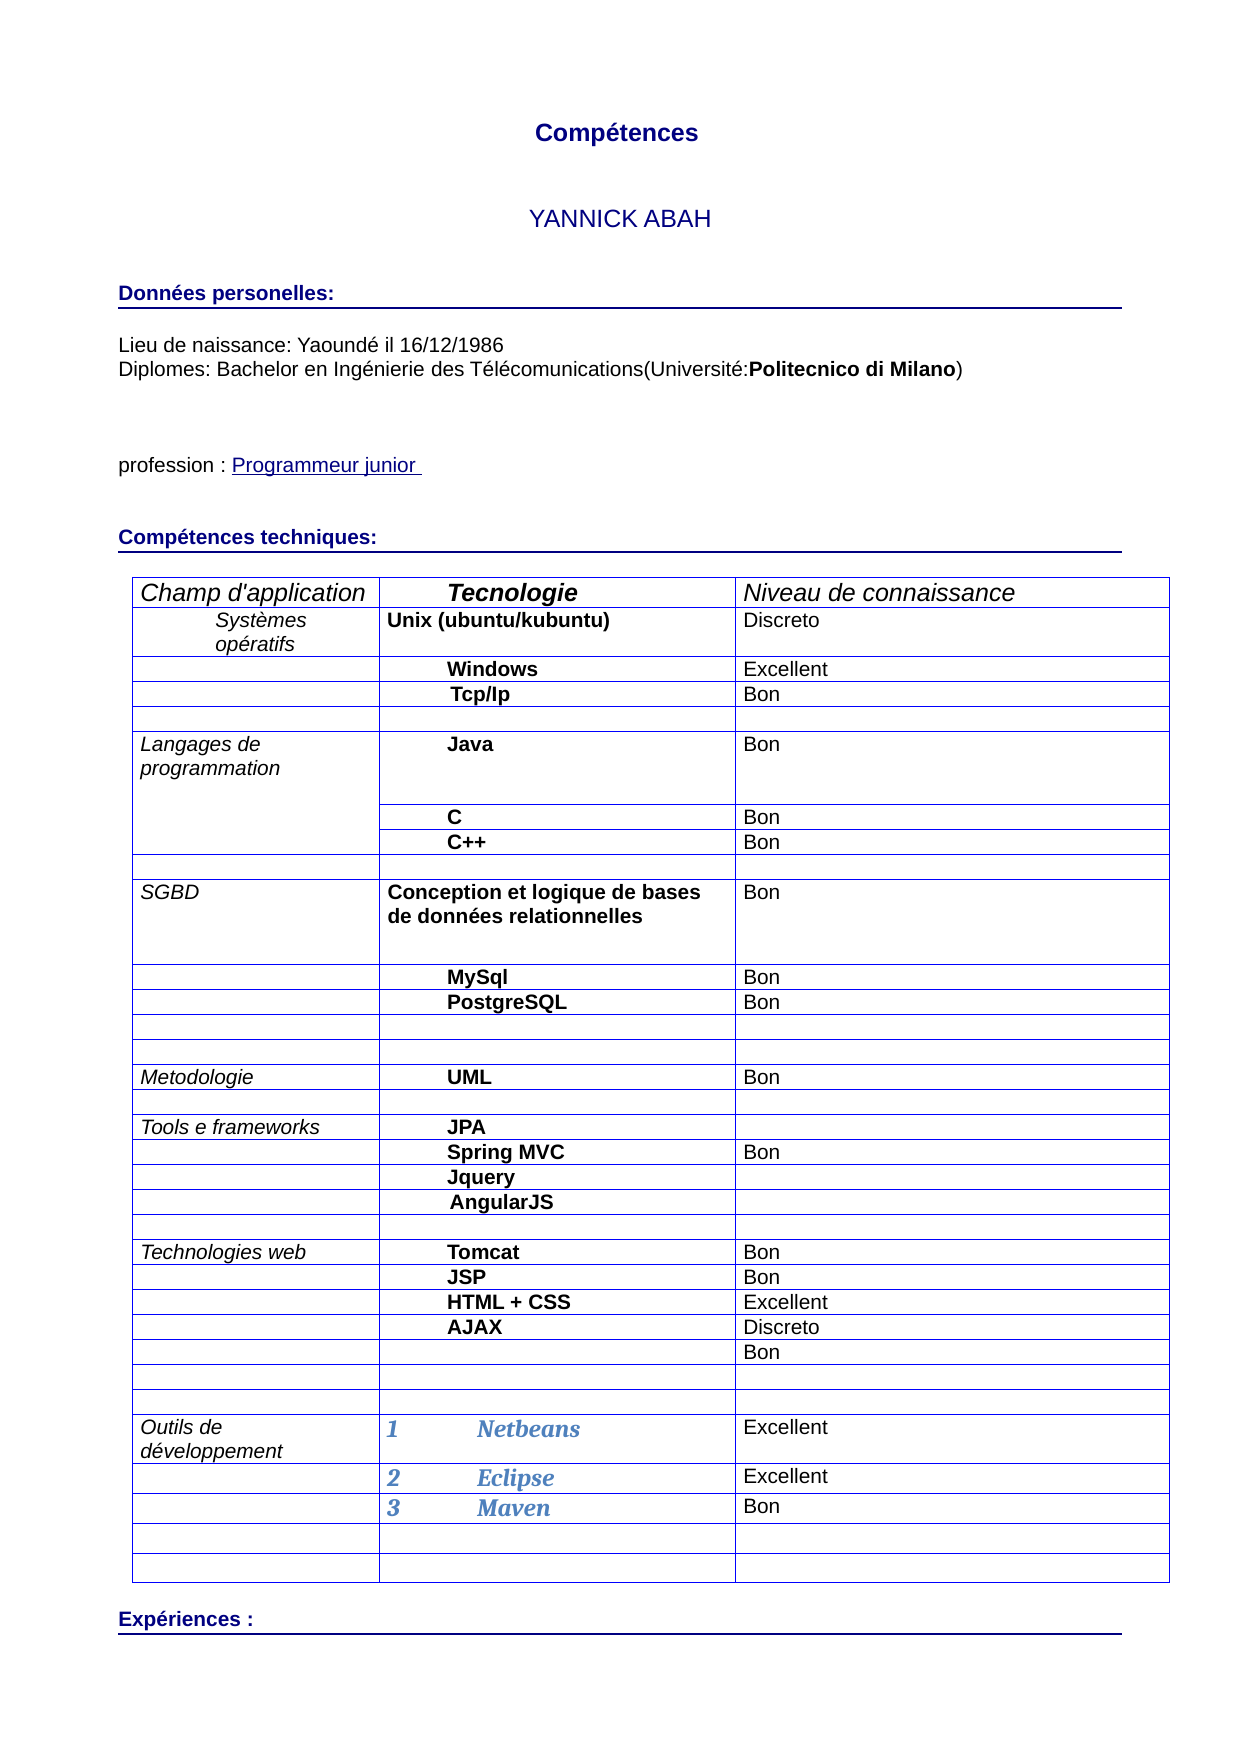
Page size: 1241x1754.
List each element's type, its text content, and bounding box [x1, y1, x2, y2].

table_cell Tomcat [380, 1240, 735, 1264]
table_cell Technologies web [133, 1240, 379, 1264]
text Expériences : [118, 1607, 1122, 1633]
table_cell Outils de développement [133, 1415, 379, 1463]
table_cell [736, 855, 1169, 878]
table_cell UML [380, 1065, 735, 1089]
table_cell Bon [736, 1240, 1169, 1264]
text Diplomes: Bachelor en Ingénierie des Télécomunications(Université:Politecnico di Milano) [118, 357, 1122, 381]
text Lieu de naissance: Yaoundé il 16/12/1986 [118, 333, 1122, 357]
table_cell Bon [736, 965, 1169, 989]
table_cell Excellent [736, 657, 1169, 681]
table_cell [736, 1165, 1169, 1189]
table_cell [380, 1015, 735, 1039]
table_cell JSP [380, 1265, 735, 1289]
table_cell Excellent [736, 1464, 1169, 1493]
table_cell Excellent [736, 1415, 1169, 1463]
text Données personelles: [118, 281, 1122, 307]
table_cell PostgreSQL [380, 990, 735, 1014]
table_cell Discreto [736, 608, 1169, 656]
table_cell [133, 965, 379, 989]
table_cell [736, 1554, 1169, 1582]
text profession : Programmeur junior [118, 453, 1122, 477]
table_cell Unix (ubuntu/kubuntu) [380, 608, 735, 656]
text Compétences techniques: [118, 525, 1122, 551]
table_cell Bon [736, 880, 1169, 964]
table_cell Tools e frameworks [133, 1115, 379, 1139]
table_cell JPA [380, 1115, 735, 1139]
table_cell HTML + CSS [380, 1290, 735, 1314]
table_cell Bon [736, 1065, 1169, 1089]
table_cell [133, 1190, 379, 1214]
table_cell [133, 829, 379, 853]
table_cell Bon [736, 1265, 1169, 1289]
table_cell Windows [380, 657, 735, 681]
table_cell C [380, 805, 735, 828]
table_cell Excellent [736, 1290, 1169, 1314]
table_cell [133, 1165, 379, 1189]
table_header Champ d'application [133, 578, 379, 607]
table_cell Conception et logique de bases de données relationnelles [380, 880, 735, 964]
table_cell Maven [380, 1494, 735, 1523]
text Compétences [118, 118, 1122, 147]
table_cell C++ [380, 830, 735, 853]
table_cell Bon [736, 830, 1169, 853]
table_cell [133, 855, 379, 878]
table_cell [736, 1040, 1169, 1064]
table_cell [380, 1090, 735, 1114]
table_cell [380, 1524, 735, 1552]
table_cell Bon [736, 1494, 1169, 1523]
table_cell Java [380, 732, 735, 803]
table_cell Discreto [736, 1315, 1169, 1339]
table_cell [133, 990, 379, 1014]
table_header Tecnologie [380, 578, 735, 607]
table_header Niveau de connaissance [736, 578, 1169, 607]
table_cell Bon [736, 1140, 1169, 1164]
table_cell [380, 1215, 735, 1239]
table_cell [133, 1524, 379, 1552]
table_cell Bon [736, 682, 1169, 706]
table_cell Bon [736, 1340, 1169, 1364]
table_cell [133, 1494, 379, 1523]
table_cell Eclipse [380, 1464, 735, 1493]
table_cell Spring MVC [380, 1140, 735, 1164]
table_cell AngularJS [380, 1190, 735, 1214]
table_cell [380, 1340, 735, 1364]
table_cell [133, 1340, 379, 1364]
table_cell [380, 1390, 735, 1414]
table_cell [133, 1365, 379, 1389]
table_cell Netbeans [380, 1415, 735, 1463]
table_cell [133, 1290, 379, 1314]
table_cell Metodologie [133, 1065, 379, 1089]
table_cell [736, 1365, 1169, 1389]
table_cell [133, 804, 379, 828]
table_cell [133, 1015, 379, 1039]
table_cell [736, 1190, 1169, 1214]
table_cell [380, 855, 735, 878]
table_cell [380, 1365, 735, 1389]
table_cell [380, 1554, 735, 1582]
table_cell [133, 1140, 379, 1164]
table_cell [133, 657, 379, 681]
table_cell [133, 1464, 379, 1493]
table_cell [133, 1554, 379, 1582]
table_cell [133, 1265, 379, 1289]
table_cell [380, 1040, 735, 1064]
table_cell [133, 707, 379, 731]
table_cell [736, 1015, 1169, 1039]
table_cell Systèmes opératifs [133, 608, 379, 656]
table_cell [736, 1090, 1169, 1114]
table_cell Jquery [380, 1165, 735, 1189]
table_cell Bon [736, 805, 1169, 828]
table_cell Bon [736, 990, 1169, 1014]
table_cell [736, 1215, 1169, 1239]
table_cell [133, 1390, 379, 1414]
table_cell [133, 1040, 379, 1064]
table_cell [133, 1315, 379, 1339]
table_cell [133, 682, 379, 706]
table_cell MySql [380, 965, 735, 989]
table_cell [380, 707, 735, 731]
table_cell Bon [736, 732, 1169, 803]
table_cell [133, 1215, 379, 1239]
table_cell Langages de programmation [133, 732, 379, 803]
table_cell [736, 1115, 1169, 1139]
table_cell Tcp/Ip [380, 682, 735, 706]
table_cell [736, 1390, 1169, 1414]
table_cell [133, 1090, 379, 1114]
table_cell [736, 707, 1169, 731]
table_cell SGBD [133, 880, 379, 964]
table_cell AJAX [380, 1315, 735, 1339]
text YANNICK ABAH [118, 204, 1122, 233]
table_cell [736, 1524, 1169, 1552]
